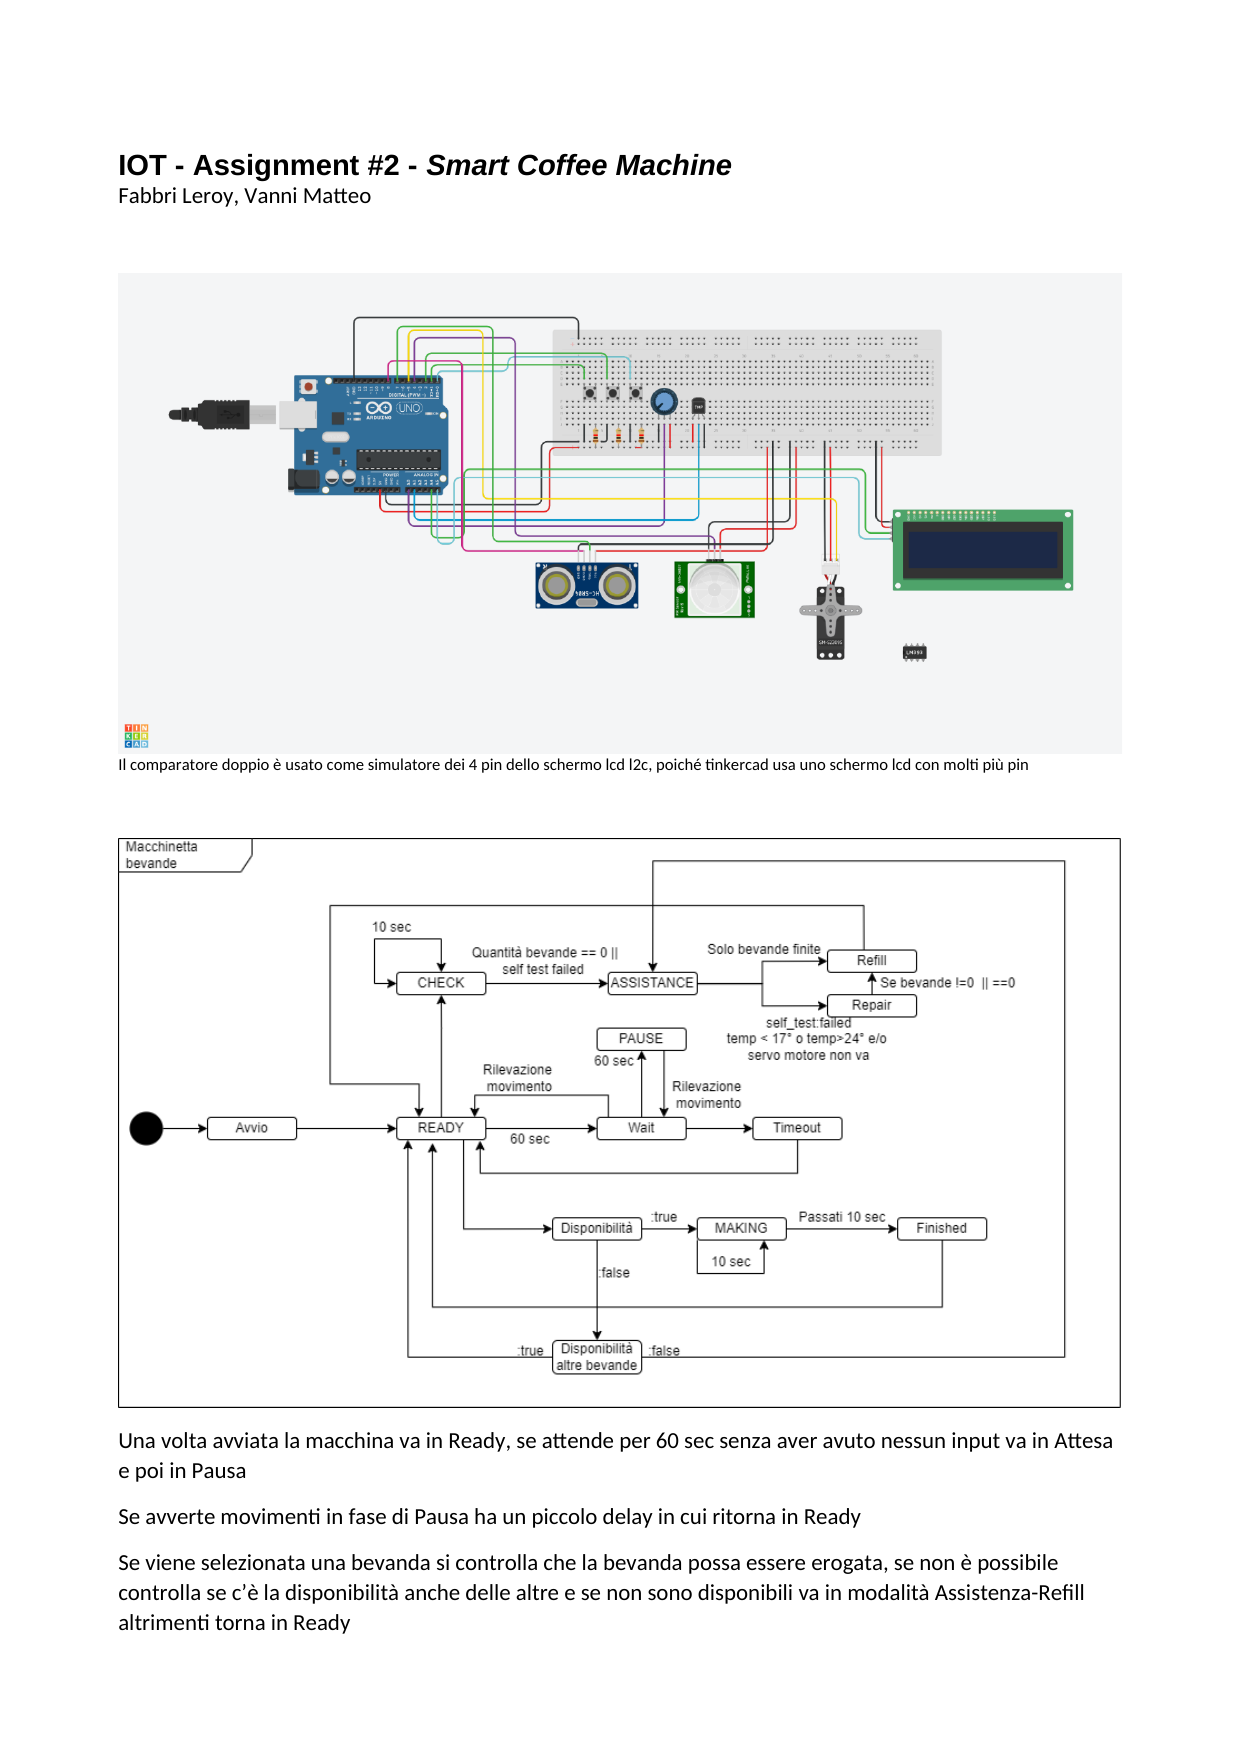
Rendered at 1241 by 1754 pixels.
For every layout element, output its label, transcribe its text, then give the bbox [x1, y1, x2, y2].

text Se avverte movimenti in fase di Pausa ha un piccolo delay in cui ritorna in Ready [118, 1502, 1122, 1530]
text Se viene selezionata una bevanda si controlla che la bevanda possa essere erogata, se non è possibile controlla se c’è la disponibilità anche delle altre e se non sono disponibili va in modalità Assistenza-Refill altrimenti torna in Ready [118, 1548, 1122, 1636]
text IOT - Assignment #2 - Smart Coffee Machine [118, 148, 1122, 181]
text Fabbri Leroy, Vanni Matteo [118, 181, 1122, 209]
text Il comparatore doppio è usato come simulatore dei 4 pin dello schermo lcd l2c, poiché tinkercad usa uno schermo lcd con molti più pin [118, 754, 1122, 775]
text Una volta avviata la macchina va in Ready, se attende per 60 sec senza aver avuto nessun input va in Attesa e poi in Pausa [118, 1426, 1122, 1484]
